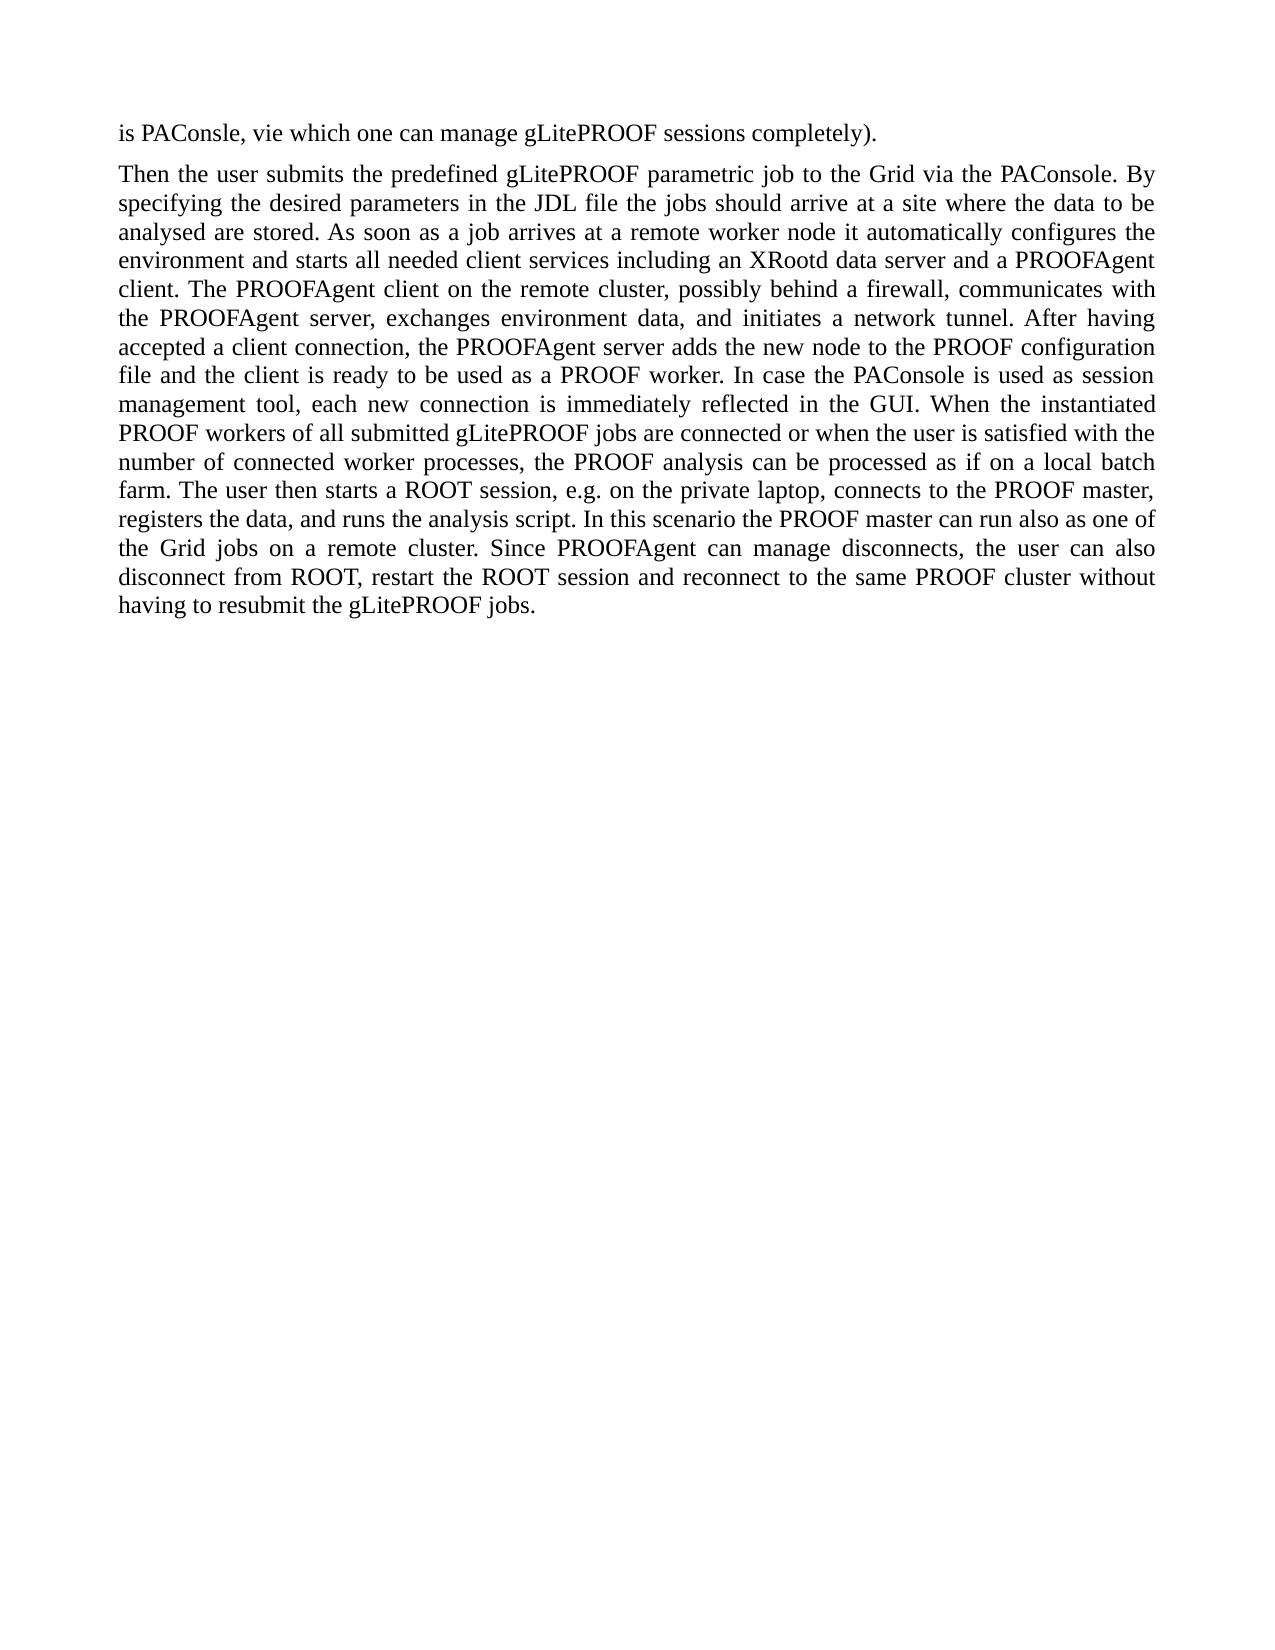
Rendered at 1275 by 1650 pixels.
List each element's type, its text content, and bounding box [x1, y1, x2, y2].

text is PAConsle, vie which one can manage gLitePROOF sessions completely). [118, 118, 1157, 147]
text Then the user submits the predefined gLitePROOF parametric job to the Grid via the PAConsole. By specifying the desired parameters in the JDL file the jobs should arrive at a site where the data to be analysed are stored. As soon as a job arrives at a remote worker node it automatically configures the environment and starts all needed client services including an XRootd data server and a PROOFAgent client. The PROOFAgent client on the remote cluster, possibly behind a firewall, communicates with the PROOFAgent server, exchanges environment data, and initiates a network tunnel. After having accepted a client connection, the PROOFAgent server adds the new node to the PROOF configuration file and the client is ready to be used as a PROOF worker. In case the PAConsole is used as session management tool, each new connection is immediately reflected in the GUI. When the instantiated PROOF workers of all submitted gLitePROOF jobs are connected or when the user is satisfied with the number of connected worker processes, the PROOF analysis can be processed as if on a local batch farm. The user then starts a ROOT session, e.g. on the private laptop, connects to the PROOF master, registers the data, and runs the analysis script. In this scenario the PROOF master can run also as one of the Grid jobs on a remote cluster. Since PROOFAgent can manage disconnects, the user can also disconnect from ROOT, restart the ROOT session and reconnect to the same PROOF cluster without having to resubmit the gLitePROOF jobs. [118, 159, 1157, 619]
